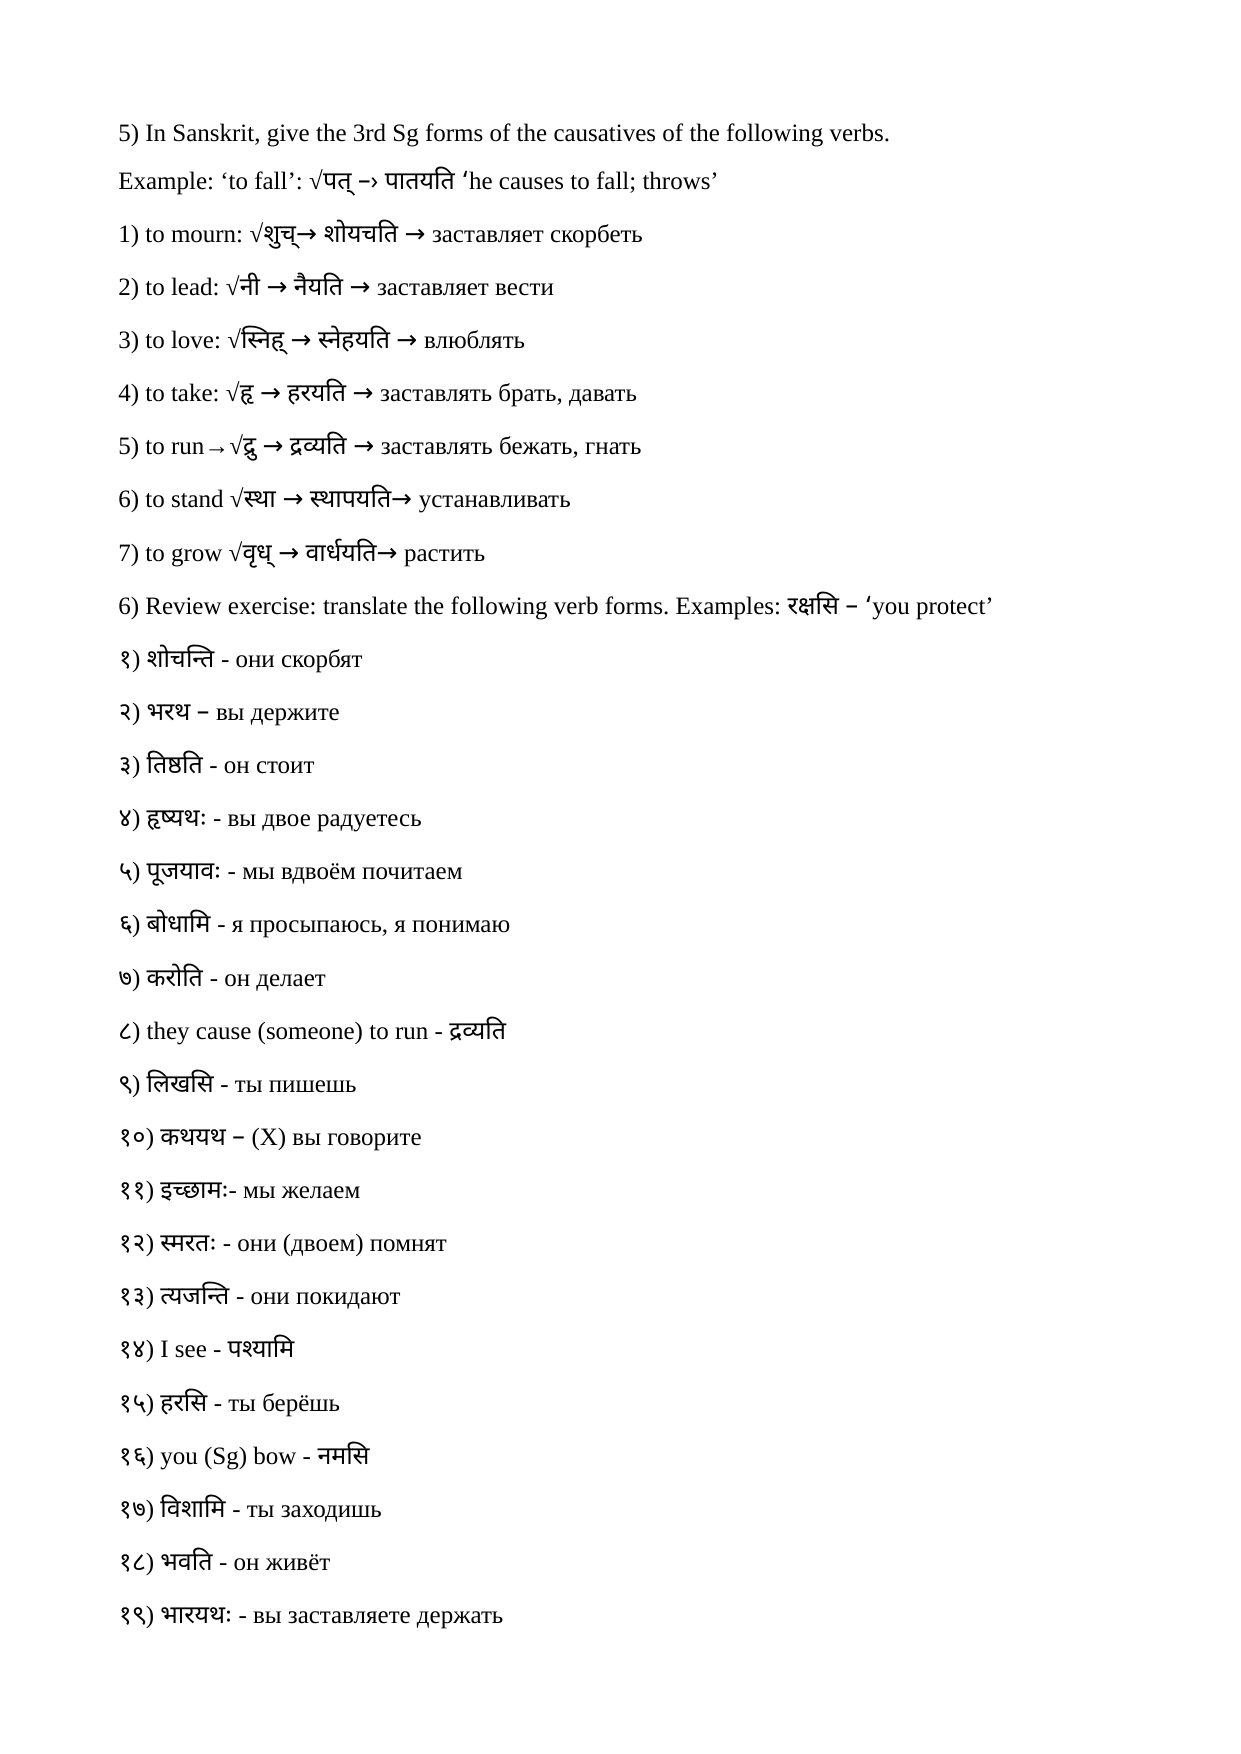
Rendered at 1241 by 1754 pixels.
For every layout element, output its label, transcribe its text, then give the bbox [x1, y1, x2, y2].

text 6) Review exercise: translate the following verb forms. Examples: रक्षसि – ‘you protect’ [118, 591, 1122, 624]
text १२) स्मरतः - они (двоем) помнят [118, 1228, 1122, 1262]
text 5) In Sanskrit, give the 3rd Sg forms of the causatives of the following verbs. [118, 118, 1122, 147]
text 1) to mourn: √शुच्→ शोयचति → заставляет скорбеть [118, 219, 1122, 252]
text ५) पूजयावः - мы вдвоём почитаем [118, 856, 1122, 890]
text ३) तिष्ठति - он стоит [118, 750, 1122, 784]
text १७) विशामि - ты заходишь [118, 1494, 1122, 1527]
text १९) भारयथः - вы заставляете держать [118, 1600, 1122, 1634]
text Example: ‘to fall’: √पत् –› पातयति ‘he causes to fall; throws’ [118, 166, 1122, 199]
text १५) हरसि - ты берёшь [118, 1388, 1122, 1421]
text 4) to take: √हृ → हरयति → заставлять брать, давать [118, 378, 1122, 412]
text १०) कथयथ – (X) вы говорите [118, 1122, 1122, 1156]
text 7) to grow √वृध् → वार्धयति→ растить [118, 538, 1122, 571]
text १३) त्यजन्ति - они покидают [118, 1281, 1122, 1315]
text ७) करोति - он делает [118, 963, 1122, 996]
text ४) हृष्यथः - вы двое радуетесь [118, 803, 1122, 837]
text ९) लिखसि - ты пишешь [118, 1069, 1122, 1102]
text 3) to love: √स्निह् → स्नेहयति → влюблять [118, 325, 1122, 359]
text ११) इच्छामः- мы желаем [118, 1175, 1122, 1209]
text ६) बोधामि - я просыпаюсь, я понимаю [118, 909, 1122, 943]
text १८) भवति - он живёт [118, 1547, 1122, 1581]
text 6) to stand √स्था → स्थापयति→ устанавливать [118, 484, 1122, 518]
text १४) I see - पश्यामि [118, 1334, 1122, 1368]
text २) भरथ – вы держите [118, 697, 1122, 731]
text ८) they cause (someone) to run - द्रव्यति [118, 1016, 1122, 1049]
text 5) to run→√द्रु → द्रव्यति → заставлять бежать, гнать [118, 431, 1122, 465]
text १६) you (Sg) bow - नमसि [118, 1441, 1122, 1474]
text १) शोचन्ति - они скорбят [118, 644, 1122, 677]
text 2) to lead: √नी → नैयति → заставляет вести [118, 272, 1122, 306]
